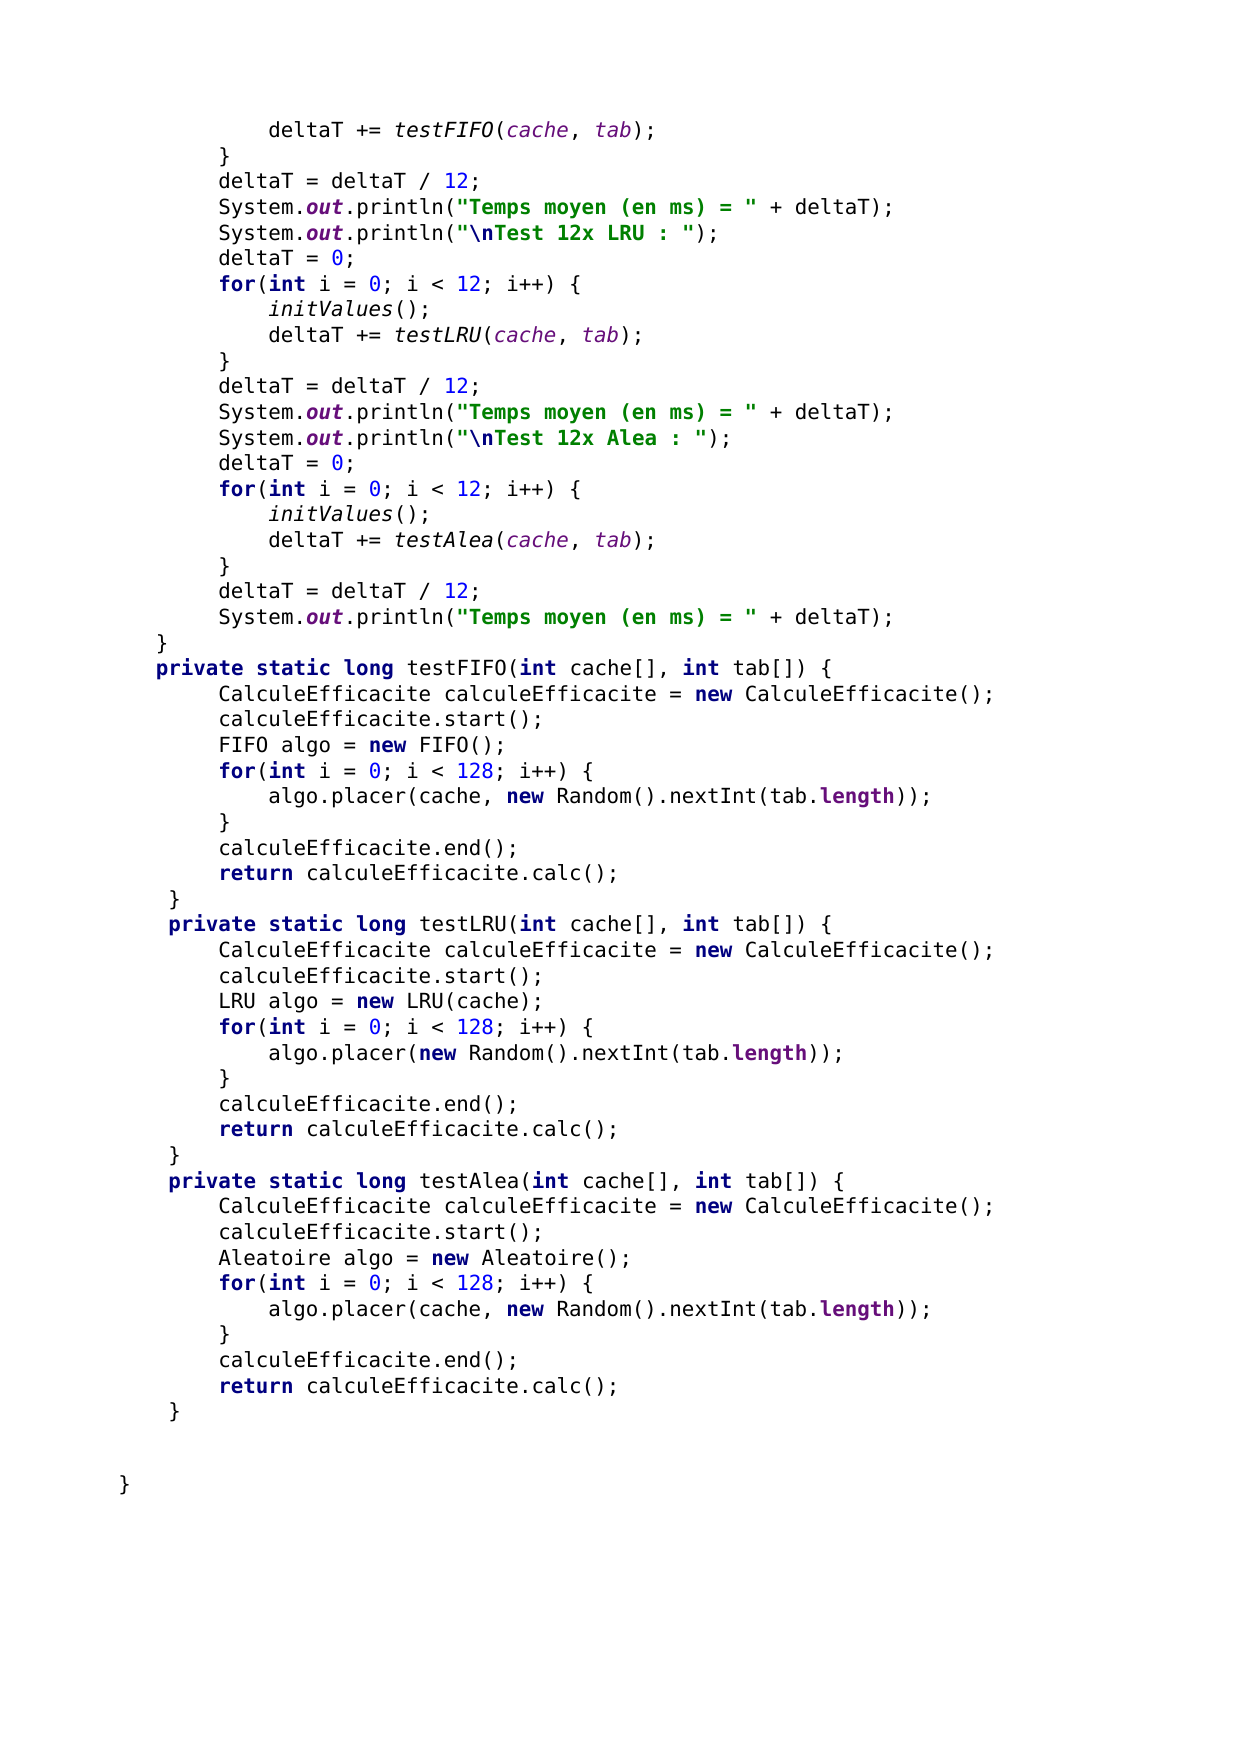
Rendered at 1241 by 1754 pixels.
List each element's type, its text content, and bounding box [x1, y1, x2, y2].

text CalculeEfficacite calculeEfficacite = new CalculeEfficacite(); [118, 682, 1122, 707]
text FIFO algo = new FIFO(); [118, 733, 1122, 759]
text CalculeEfficacite calculeEfficacite = new CalculeEfficacite(); [118, 1194, 1122, 1220]
text calculeEfficacite.start(); [118, 707, 1122, 733]
text initValues(); [118, 502, 1122, 528]
text private static long testFIFO(int cache[], int tab[]) { [118, 656, 1122, 682]
text return calculeEfficacite.calc(); [118, 1374, 1122, 1399]
text calculeEfficacite.end(); [118, 1348, 1122, 1374]
text } [118, 144, 1122, 169]
text return calculeEfficacite.calc(); [118, 1117, 1122, 1143]
text System.out.println("\nTest 12x LRU : "); [118, 221, 1122, 246]
text } [118, 810, 1122, 836]
text System.out.println("Temps moyen (en ms) = " + deltaT); [118, 195, 1122, 221]
text System.out.println("Temps moyen (en ms) = " + deltaT); [118, 400, 1122, 426]
text deltaT += testLRU(cache, tab); [118, 323, 1122, 349]
text deltaT += testAlea(cache, tab); [118, 528, 1122, 554]
text } [118, 1143, 1122, 1169]
text calculeEfficacite.end(); [118, 836, 1122, 861]
text calculeEfficacite.end(); [118, 1092, 1122, 1117]
text } [118, 1472, 1122, 1497]
text private static long testLRU(int cache[], int tab[]) { [118, 912, 1122, 938]
text return calculeEfficacite.calc(); [118, 861, 1122, 887]
text calculeEfficacite.start(); [118, 1220, 1122, 1246]
text CalculeEfficacite calculeEfficacite = new CalculeEfficacite(); [118, 938, 1122, 964]
text algo.placer(new Random().nextInt(tab.length)); [118, 1041, 1122, 1066]
text deltaT = deltaT / 12; [118, 579, 1122, 605]
text for(int i = 0; i < 128; i++) { [118, 759, 1122, 784]
text } [118, 349, 1122, 374]
text for(int i = 0; i < 12; i++) { [118, 272, 1122, 297]
text } [118, 887, 1122, 912]
text deltaT = deltaT / 12; [118, 169, 1122, 195]
text } [118, 1399, 1122, 1425]
text initValues(); [118, 297, 1122, 323]
text } [118, 1066, 1122, 1092]
text calculeEfficacite.start(); [118, 964, 1122, 989]
text deltaT += testFIFO(cache, tab); [118, 118, 1122, 144]
text algo.placer(cache, new Random().nextInt(tab.length)); [118, 784, 1122, 810]
text algo.placer(cache, new Random().nextInt(tab.length)); [118, 1297, 1122, 1322]
text LRU algo = new LRU(cache); [118, 989, 1122, 1015]
text for(int i = 0; i < 12; i++) { [118, 477, 1122, 502]
text for(int i = 0; i < 128; i++) { [118, 1271, 1122, 1297]
text deltaT = deltaT / 12; [118, 374, 1122, 400]
text } [118, 1322, 1122, 1348]
text } [118, 631, 1122, 656]
text deltaT = 0; [118, 451, 1122, 477]
text System.out.println("Temps moyen (en ms) = " + deltaT); [118, 605, 1122, 631]
text for(int i = 0; i < 128; i++) { [118, 1015, 1122, 1041]
text deltaT = 0; [118, 246, 1122, 272]
text private static long testAlea(int cache[], int tab[]) { [118, 1169, 1122, 1194]
text Aleatoire algo = new Aleatoire(); [118, 1246, 1122, 1271]
text System.out.println("\nTest 12x Alea : "); [118, 426, 1122, 451]
text } [118, 554, 1122, 579]
